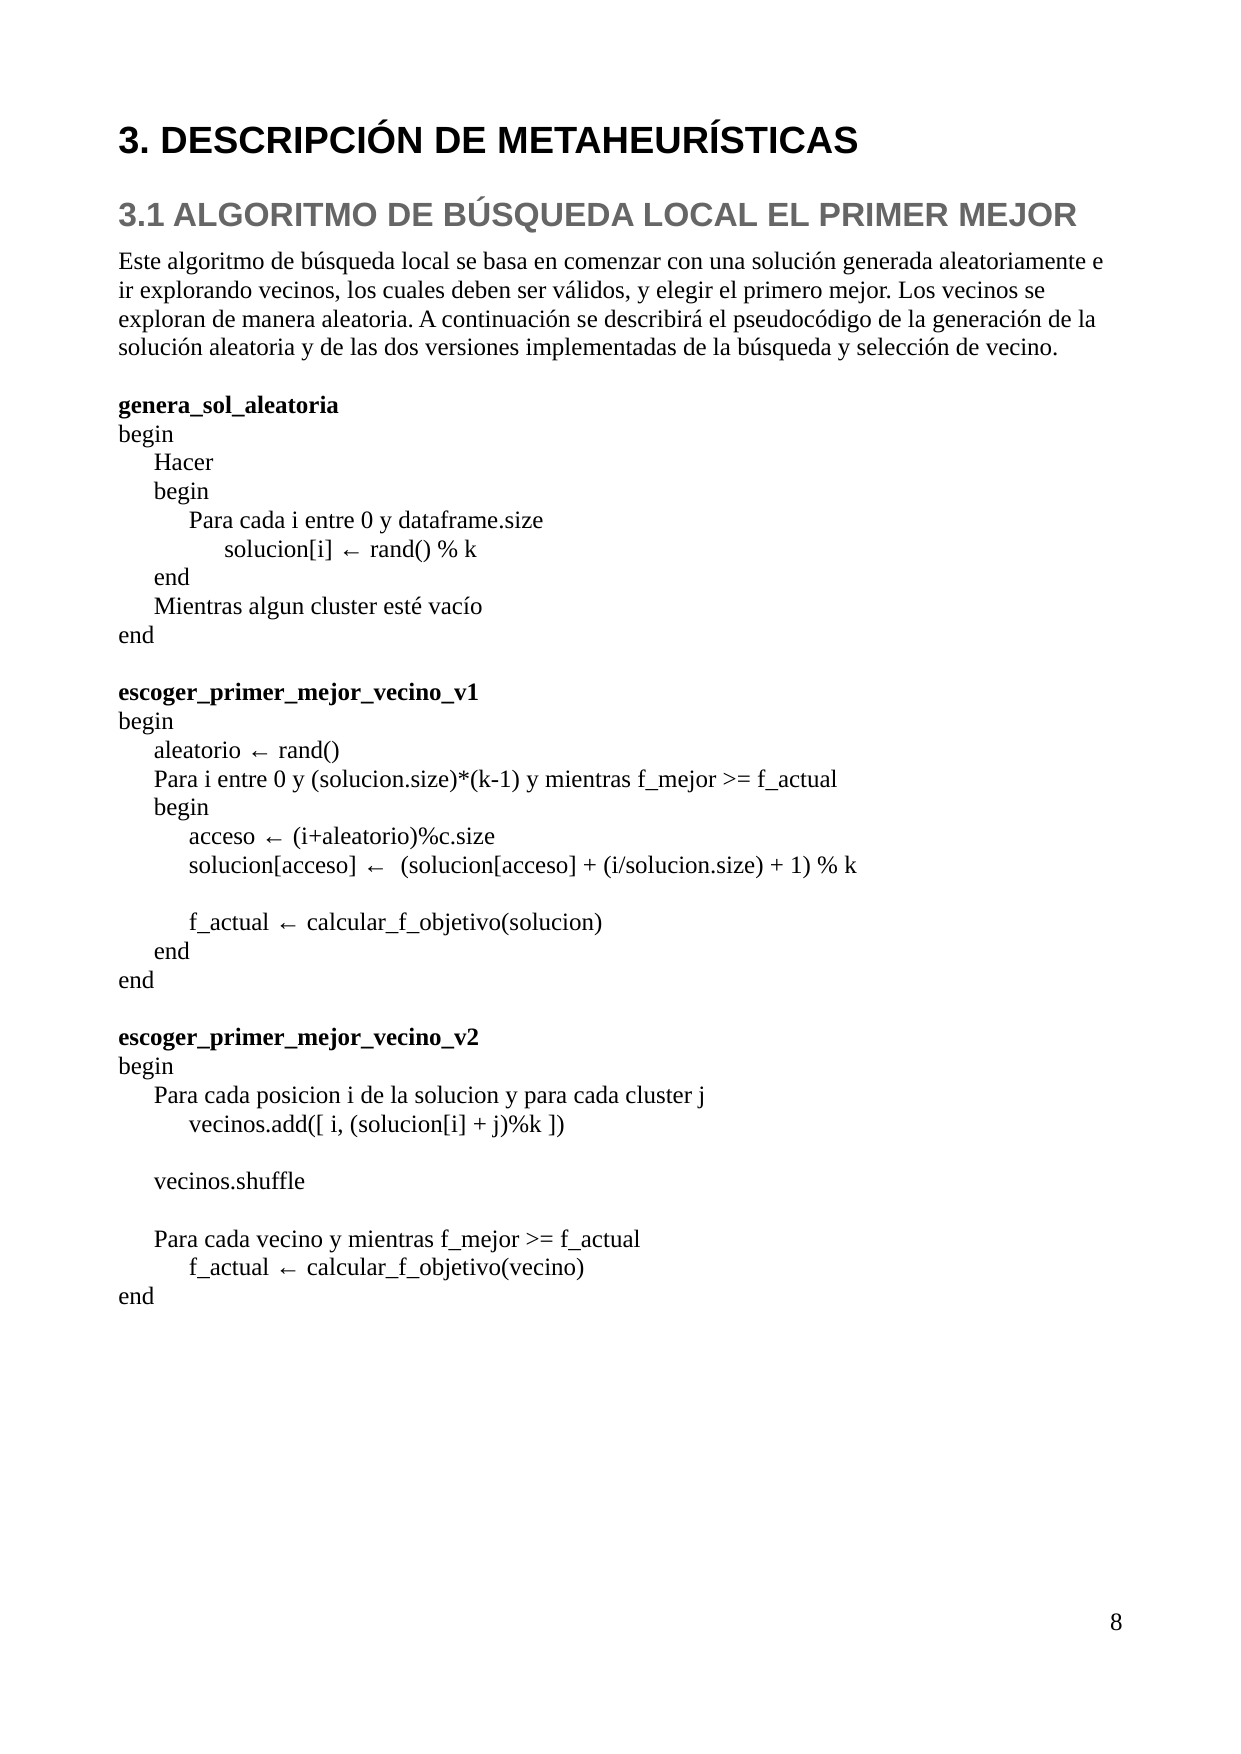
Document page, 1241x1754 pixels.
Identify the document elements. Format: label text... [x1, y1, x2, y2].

text end [118, 1281, 1122, 1310]
text escoger_primer_mejor_vecino_v2 [118, 1022, 1122, 1051]
text Para cada i entre 0 y dataframe.size [118, 505, 1122, 534]
text Para cada posicion i de la solucion y para cada cluster j [118, 1080, 1122, 1109]
text Hacer [118, 447, 1122, 476]
text f_actual ← calcular_f_objetivo(solucion) [118, 907, 1122, 936]
text solucion[i] ← rand() % k [118, 534, 1122, 562]
text acceso ← (i+aleatorio)%c.size [118, 821, 1122, 850]
text Mientras algun cluster esté vacío [118, 591, 1122, 620]
text Para i entre 0 y (solucion.size)*(k-1) y mientras f_mejor >= f_actual [118, 764, 1122, 792]
text begin [118, 706, 1122, 735]
text end [118, 620, 1122, 649]
text Para cada vecino y mientras f_mejor >= f_actual [118, 1224, 1122, 1252]
text begin [118, 1051, 1122, 1080]
subtitle 3.1 ALGORITMO DE BÚSQUEDA LOCAL EL PRIMER MEJOR [118, 195, 1122, 234]
text end [118, 562, 1122, 591]
text genera_sol_aleatoria [118, 390, 1122, 419]
text escoger_primer_mejor_vecino_v1 [118, 677, 1122, 706]
subtitle 3. DESCRIPCIÓN DE METAHEURÍSTICAS [118, 118, 1122, 162]
text vecinos.add([ i, (solucion[i] + j)%k ]) [118, 1109, 1122, 1137]
text f_actual ← calcular_f_objetivo(vecino) [118, 1252, 1122, 1281]
text Este algoritmo de búsqueda local se basa en comenzar con una solución generada aleatoriamente e ir explorando vecinos, los cuales deben ser válidos, y elegir el primero mejor. Los vecinos se exploran de manera aleatoria. A continuación se describirá el pseudocódigo de la generación de la solución aleatoria y de las dos versiones implementadas de la búsqueda y selección de vecino. [118, 246, 1122, 361]
text vecinos.shuffle [118, 1166, 1122, 1195]
text aleatorio ← rand() [118, 735, 1122, 764]
text end [118, 965, 1122, 994]
text solucion[acceso] ← (solucion[acceso] + (i/solucion.size) + 1) % k [118, 850, 1122, 879]
text begin [118, 419, 1122, 447]
text begin [118, 476, 1122, 505]
text begin [118, 792, 1122, 821]
text end [118, 936, 1122, 965]
